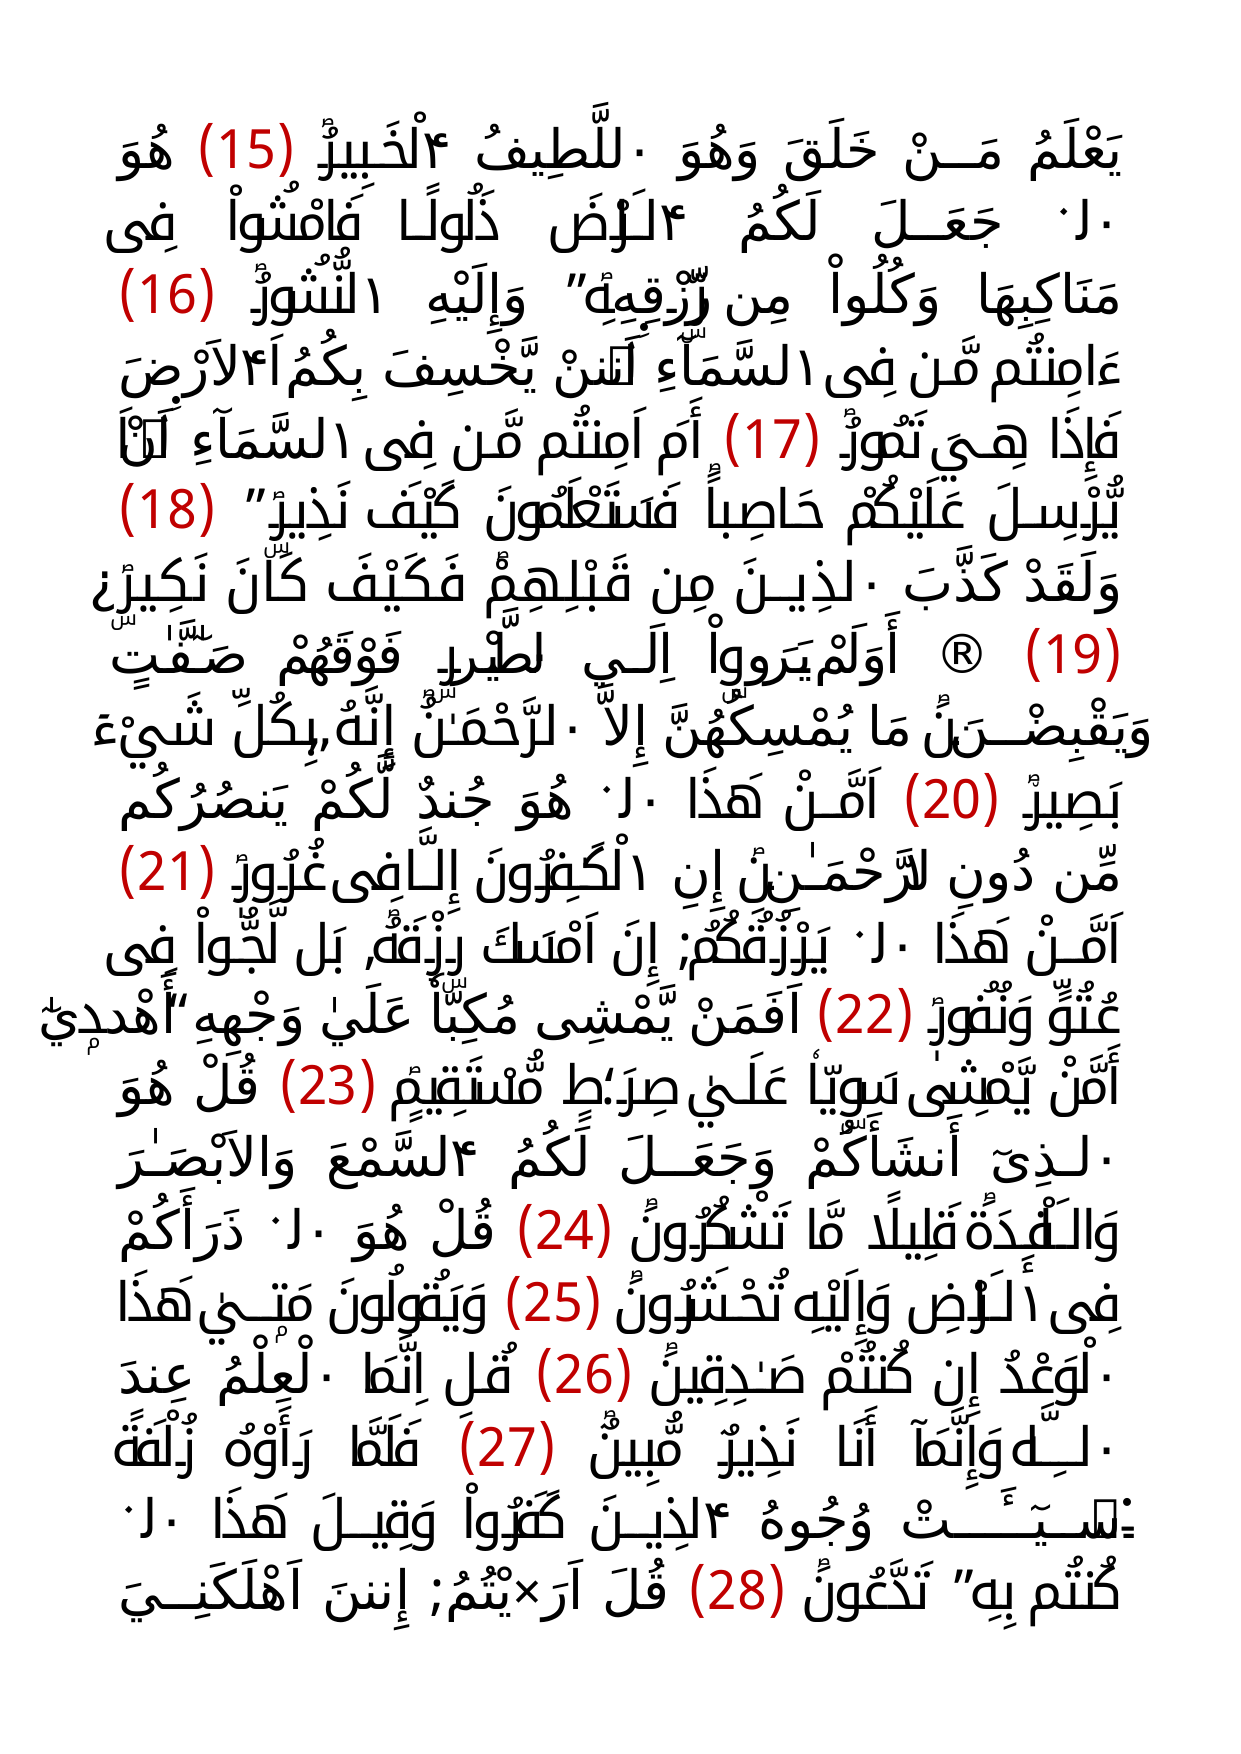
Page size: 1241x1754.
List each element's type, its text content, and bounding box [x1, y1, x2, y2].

text مِــن تَفَـٰوُتٍؐ فَارْجِعِ ۱لْبَصَرَ هَلْ تَرۭيٰ مِن فُطُورٍؐ (3) ثُمَّ "رْجِعِ ۱لْبَصَرَ كَرَّتَيْنِ يَنقَلِبِ اِلَيْــكَ ۰لْبَصَرُ خَاسِيؗاً وَهُوَ حَسِيرٌؐ (4) وَلَقَدْ زَيَّنَّا ۰لسَّمَآءَ ۰لدُّنْيۭا بِمَصَـٰبِيحَ وَجَعَلْنَـٰهَا رُجُوماً لِّلشَّيَـٰطِينِ وَأَعْتَدْنَا لَهُمْ عَذَابَ ۰لسَّعِيرۣؐ (5) وَلِلذِيــنَ كَفَرُواْ بِرَبِّهِمْ عَذَابُ جَهَنَّمَؐ وَبِيــسَ ۰لْمَصِيرُؐ (6) إِذَآ ٱُلْقُواْ فِيهَا سَمِعُواْ لَهَا شَهِيقاً وَهِيَ تَفُورُ (7) تَكَادُ تَمَيَّزُ مِــنَ ۰لْغَيْظِؐ كُلَّمَآ ٱُلْقِيَ فِيهَا فَوْجٌ سَأَلَهُمْ خَزَنَتُهَآ أَلَمْ يَاتِكُمْ نَذِيرٌؐ (8) قَالُواْ بَلۭــيٰ قَدْ جَآءَنَا نَذِيرٌ (9) فَكَذَّبْنَا وَقُلْنَا مَا نَزَّلَ ۰للَّهُ مِن شَيْءٖ اِنَ اَنتُمُ; إِلاَّ فِى ضَچَــلٍ كَبِيرٍؐ (10) وَقَالُواْ لَوْ كُنَّا نَسْمَعُ أَوْ نَعْقِــلُ مَا كُنَّا فِىٓ أَصْحَـٰبِ ۱لسَّعِيرۣؐ (11) فَاعْتَرَفُواْ بِذَنۢبِهِمْؐ فَسُحْقاً لَأِّصْحَـٰبِ ۱لسَّعِيرۣؐ (12) إِنَّ ۰لذِيــنَ يَخْشَوْنَ رَبَّهُم بِالْغَيْبِ لَهُم مَّغْفِرَةٌ وَأَجْرٌ كَبِيرٌؐ (13) وَأَسِرُّواْ قَوْلَكُمُ; أَوۣ 'جْهَرُواْ بِهِؐ“ إِنَّهُ„ عَلِيمٛ بِذَاتِ ۱لصُّدُورۣؐ (14) أَلاَ يَعْلَمُ مَــنْ خَلَقَ وَهُوَ ۰للَّطِيفُ ۴لْخَبِيرُؐ (15) هُوَ ۰ﻟ﮲ جَعَــلَ لَكُمُ ۴لاَرْضَ ذَلُولًا فَامْشُواْ فِى مَنَاكِبِهَا وَكُلُواْ مِن رّۣزْقِهِؐ” وَإِلَيْهِ ۱لنُّشُورُؐ (16) ءَامِنتُم مَّـن فِى ۱لسَّمَآءِ اَ۬نننْ يَّخْسِفَ بِكُمُ ۴لاَرْضَ فَإِذَا هِــيَ تَمُورُؐ (17) أَمَ اَمِنتُم مَّـن فِى ۱لسَّمَآءِ اَ۬نْ يُّرْسِــلَ عَلَيْكُمْ حَاصِباًؐ فَسَتَعْلَمُونَ كَيْفَ نَذِيرۣؐ” (18) وَلَقَدْ كَذَّبَ ۰لذِيــنَ مِن قَبْلِهِمْؐ فَكَيْفَ كَانَ نَكِيرۣؐ¿ (19) ® أَوَلَمْ يَرَوۣاْ اِلَــي ۰لطَّيْرۣ فَوْقَهُمْ صَـٰٓفَّـٰتٍ وَيَقْبِضْــنَؐ مَا يُمْسِكُهُنَّ إِلاَّ ۰لرَّحْمَـٰنُؐ إِنَّهُ„ بِكُلِّ شَيْءٙ بَصِير٘ؐ (20) اَمَّــنْ هَـٰذَا ۰ﻟ﮲ هُوَ جُندٌ لَّكُمْ يَنصُرُكُم مِّن دُونِ ۱لرَّحْمَـٰنِؐ إِنِ ۱لْكَـٰفِرُونَ إِلاَّ فِى غُرُورٖؐ (21) اَمَّــنْ هَـٰذَا ۰ﻟ﮲ يَرْزُقُكُمُ; إِنَ اَمْسَكَ رۣزْقَهُؐ, بَل لَّجُّواْ فِى عُتُوٍّ وَنُفُورٖؐ (22) اَفَمَنْ يَّمْشِى مُكِبّاٗ عَلَيٰ وَجْهِهِ“ أَهْدۭيٰٓ أَمَّنْ يَّمْشِى سَوۣيّاٗ عَلَـيٰ صِرَ؛طٍ مُّسْتَقِيمٍؐ (23) قُلْ هُوَ ۰ﻟـذِىٓ أَنشَأَكُمْ وَجَعَــلَ لَكُمُ ۴لسَّمْعَ وَالاَبْصَـٰرَ وَالاَفْـِٕدَةَؐ قَلِيلًا مَّا تَشْكُرُونَؐ (24) قُلْ هُوَ ۰ﻟ﮲ ذَرَأَكُمْ فِى ۱لاَرْضِ وَإِلَيْهِ تُحْشَرُونَؐ (25) وَيَقُولُونَ مَتۭــيٰ هَـٰذَا ۰لْوَعْدُ إِن كُنتُمْ صَـٰدِقِينَؐ (26) قُـلِ اِنَّمَا ۰لْعِلْمُ عِندَ ۰للَّهِ وَإِنَّمَآ أَنَا نَذِيرٌ مُّبِينٌؐ (27) فَلَمَّا رَأَوْهُ زُلْفَةً سـ۬ـيٓــَٔـــتْ وُجُوهُ ۴لذِيــنَ كَفَرُواْ وَقِيــلَ هَـٰذَا ۰ﻟ﮲ كُنتُم بِهِ” تَدَّعُونَؐ (28) قُلَ اَرَ×يْتُمُ; إِنننَ اَهْلَكَنِــيَ ۰للَّهُ وَمَــن مَّعِيَ أَوْ رَحِمَنَا فَمَنْ يُّجِيرُ ۴لْكۭـٰفِـرۣيــنَ مِنْ عَذَابٖ اَلِيمٍؐ (29) قُلْ هُوَ ۰لرَّحْمَـٰــنُ ءَامَنَّا بِهِ” وَعَلَيْهِ تَوَكَّلْنَاؐ فَسَتَعْلَمُونَ مَنْ هُوَ فِى ضَچَلٍ مُّبِينٍؐ (30) قُلَ اَرَ×يْتُمُ; إِنننَ اَصْبَحَ مَآؤُكُمْ غَوْراً فَمَنْ يَّاتِيكُم بِمَآءٍ مَّعِينٍ (31) [118, 118, 1122, 1631]
